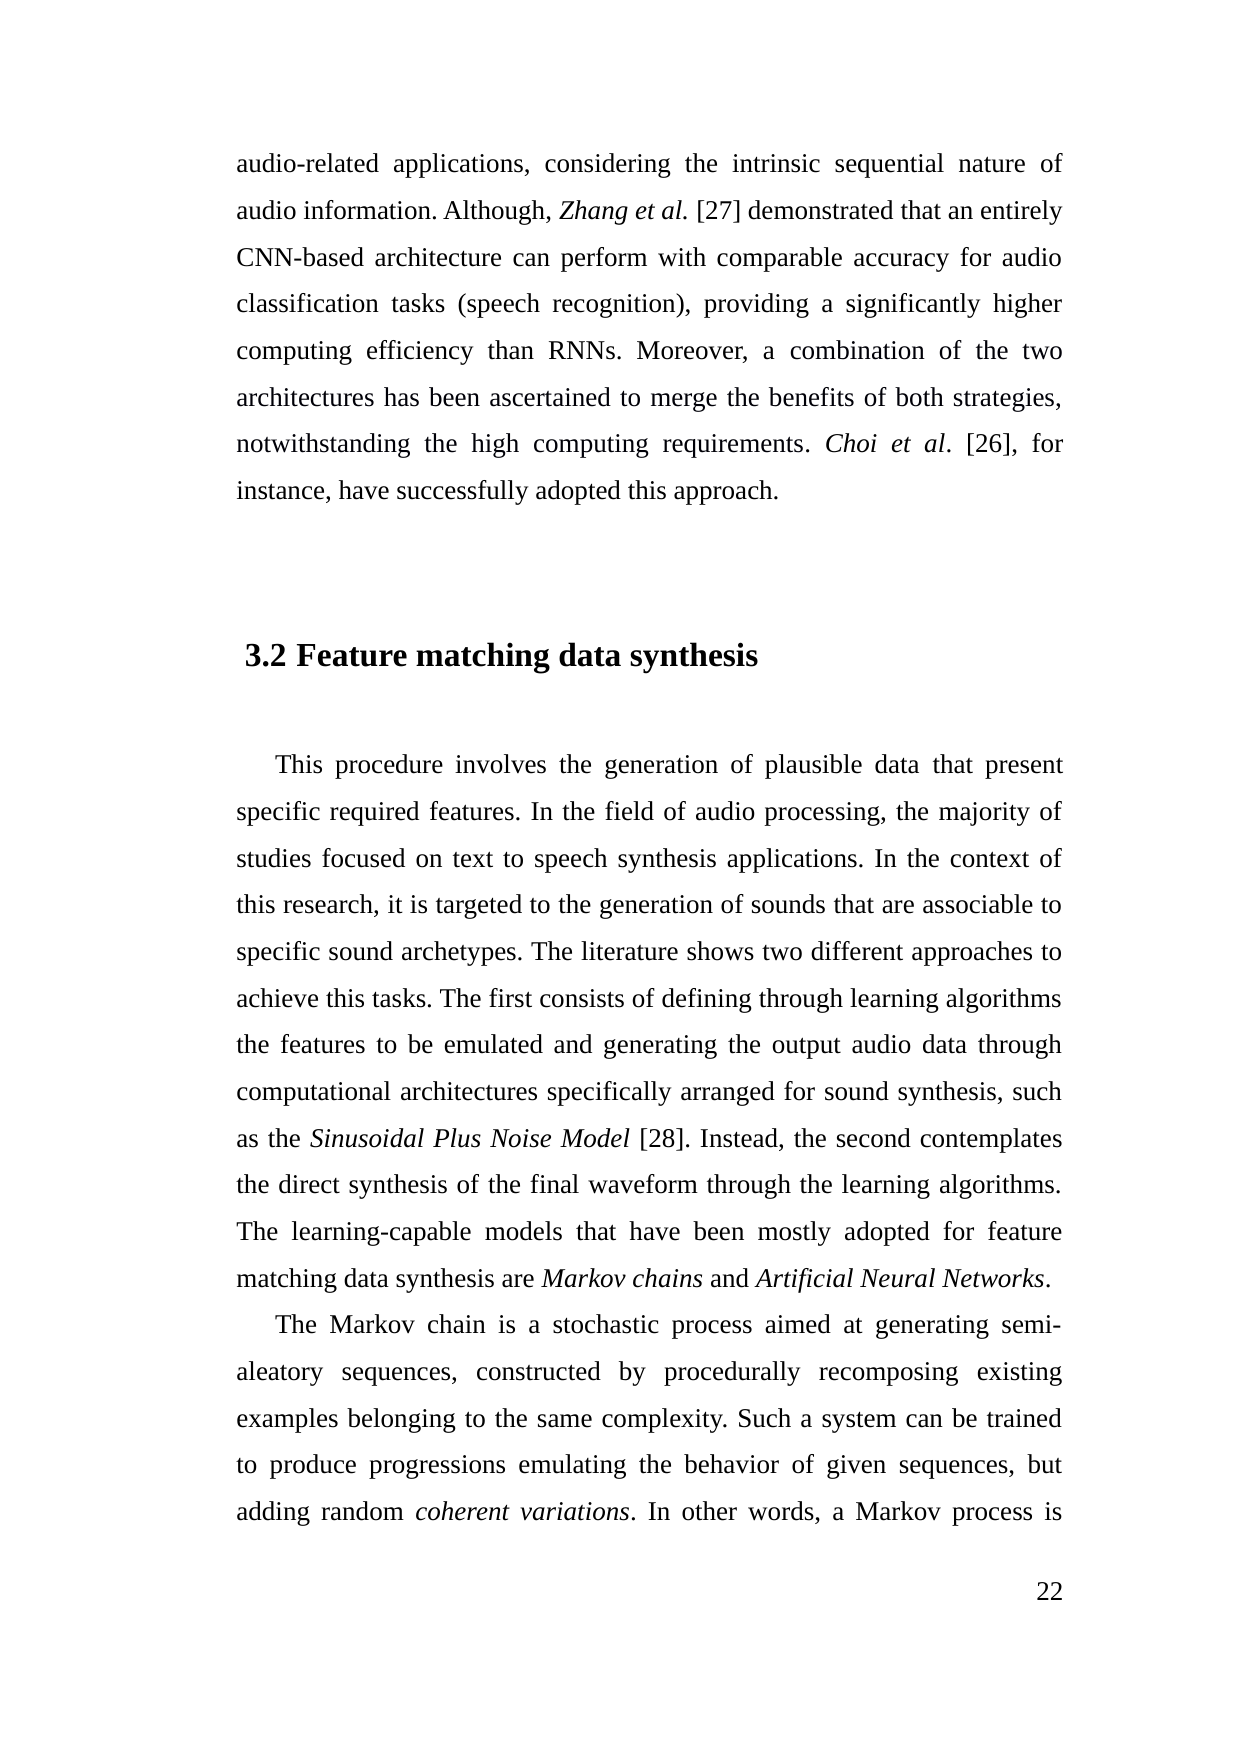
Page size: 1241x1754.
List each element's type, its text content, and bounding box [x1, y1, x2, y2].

subtitle Feature matching data synthesis [236, 635, 1063, 674]
text The Markov chain is a stochastic process aimed at generating semi-aleatory sequences, constructed by procedurally recomposing existing examples belonging to the same complexity. Such a system can be trained to produce progressions emulating the behavior of given sequences, but adding random coherent variations. In other words, a Markov process is [236, 1309, 1063, 1526]
text audio-related applications, considering the intrinsic sequential nature of audio information. Although, Zhang et al. [27] demonstrated that an entirely CNN-based architecture can perform with comparable accuracy for audio classification tasks (speech recognition), providing a significantly higher computing efficiency than RNNs. Moreover, a combination of the two architectures has been ascertained to merge the benefits of both strategies, notwithstanding the high computing requirements. Choi et al. [26], for instance, have successfully adopted this approach. [236, 148, 1063, 505]
text This procedure involves the generation of plausible data that present specific required features. In the field of audio processing, the majority of studies focused on text to speech synthesis applications. In the context of this research, it is targeted to the generation of sounds that are associable to specific sound archetypes. The literature shows two different approaches to achieve this tasks. The first consists of defining through learning algorithms the features to be emulated and generating the output audio data through computational architectures specifically arranged for sound synthesis, such as the Sinusoidal Plus Noise Model [28]. Instead, the second contemplates the direct synthesis of the final waveform through the learning algorithms. The learning-capable models that have been mostly adopted for feature matching data synthesis are Markov chains and Artificial Neural Networks. [236, 749, 1063, 1293]
